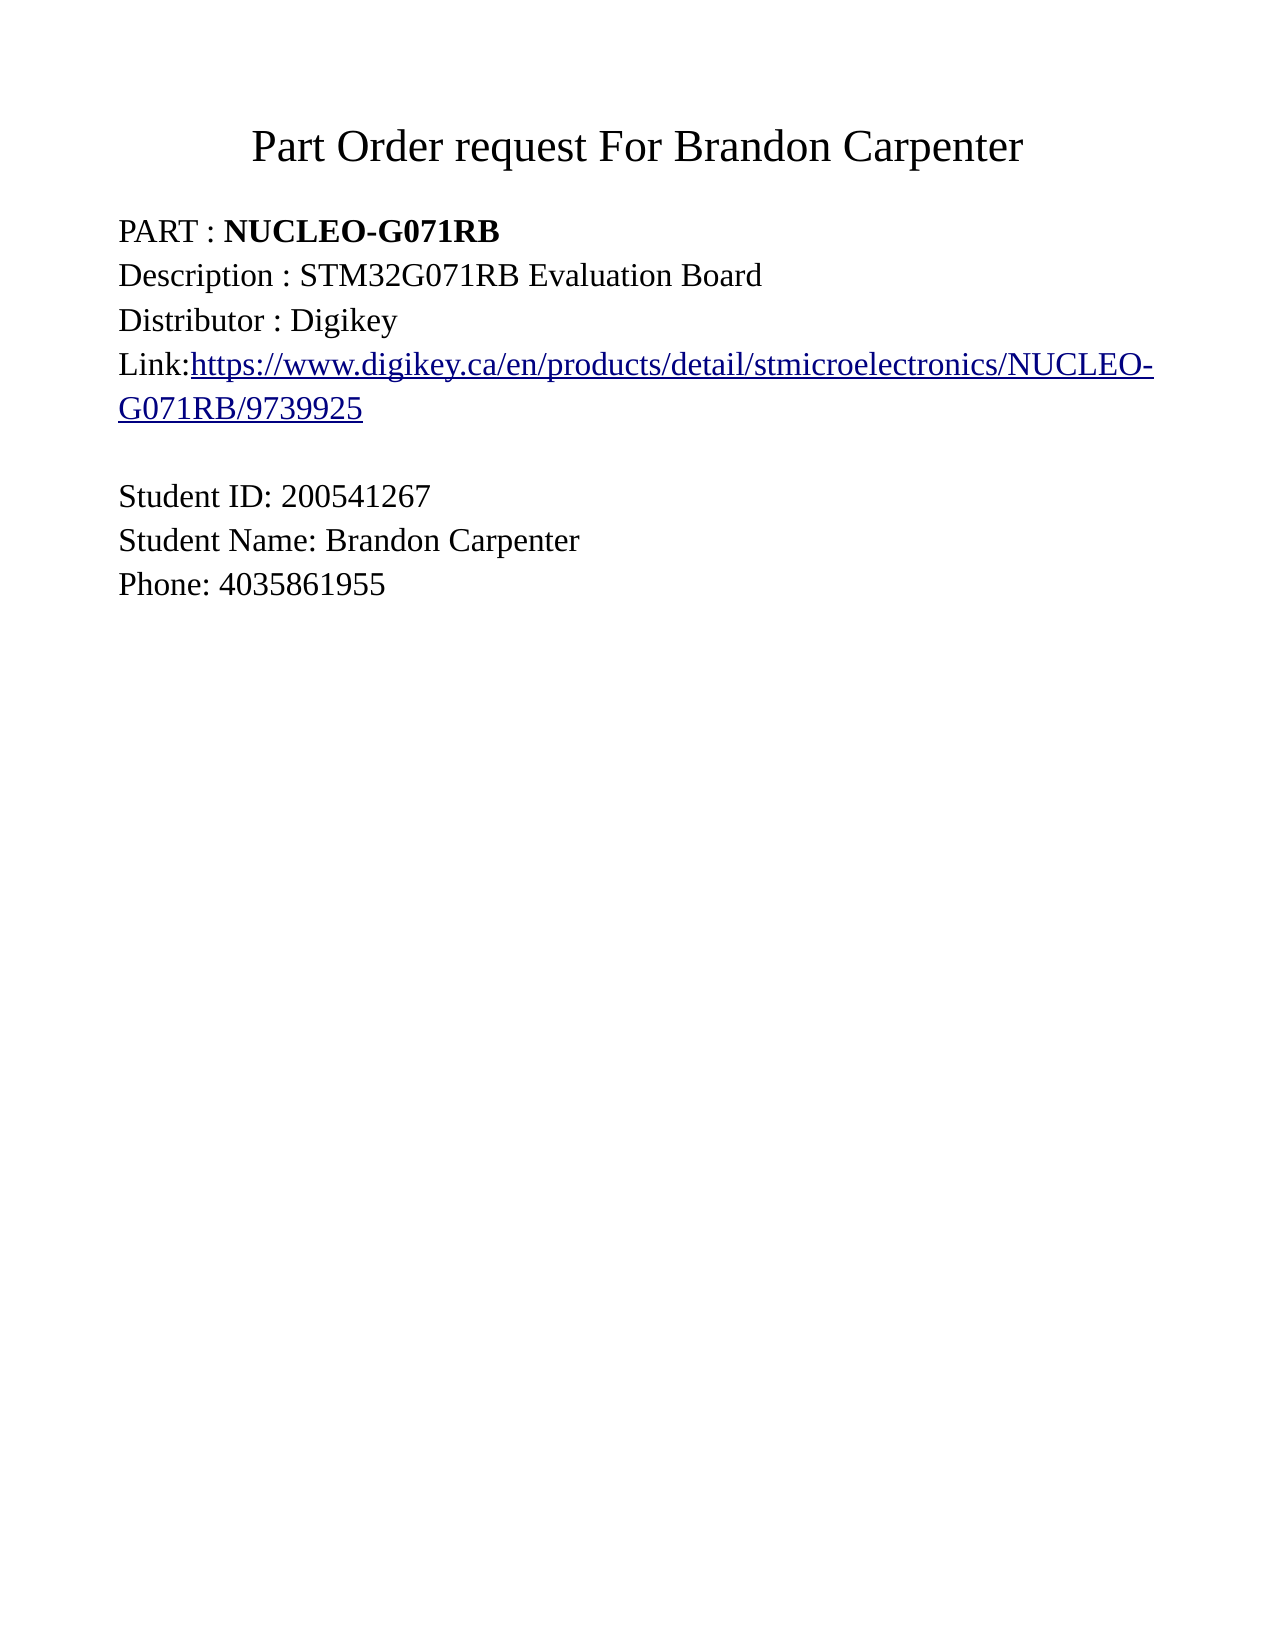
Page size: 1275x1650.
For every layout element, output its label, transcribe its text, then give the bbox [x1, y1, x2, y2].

text Distributor : Digikey [118, 300, 1157, 338]
text PART : NUCLEO-G071RB [118, 212, 1157, 250]
text Student ID: 200541267 [118, 476, 1157, 514]
text Part Order request For Brandon Carpenter [118, 118, 1157, 171]
text Description : STM32G071RB Evaluation Board [118, 256, 1157, 294]
text Student Name: Brandon Carpenter [118, 520, 1157, 558]
text Link:https://www.digikey.ca/en/products/detail/stmicroelectronics/NUCLEO-G071RB/9739925 [118, 344, 1157, 426]
text Phone: 4035861955 [118, 564, 1157, 602]
